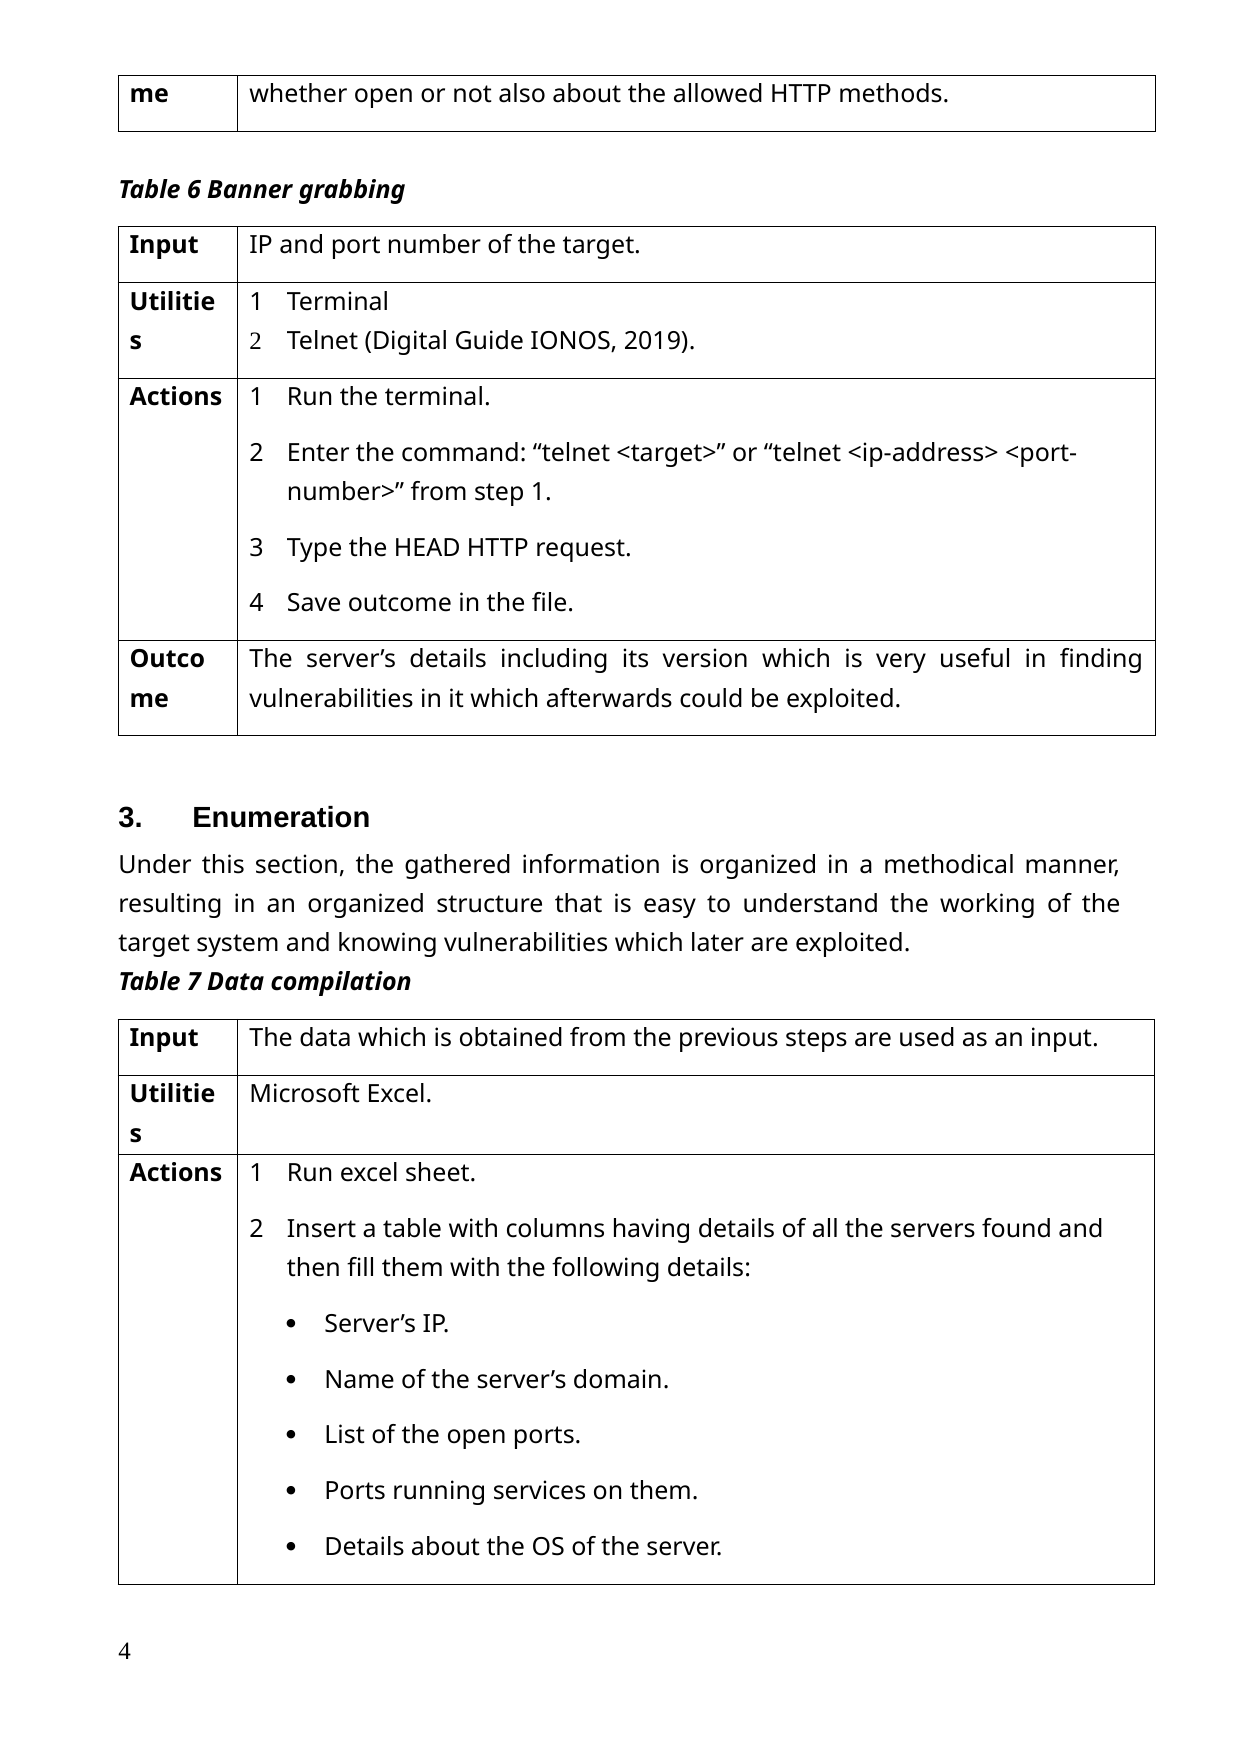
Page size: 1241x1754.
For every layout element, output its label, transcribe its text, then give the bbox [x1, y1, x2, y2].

text Table 7 Data compilation [118, 964, 1122, 998]
table_header Input [119, 227, 237, 282]
table_cell The server’s details including its version which is very useful in finding vulnerabilities in it which afterwards could be exploited. [238, 641, 1155, 735]
table_cell Terminal Telnet (Digital Guide IONOS, 2019). [238, 283, 1155, 377]
text Under this section, the gathered information is organized in a methodical manner, resulting in an organized structure that is easy to understand the working of the target system and knowing vulnerabilities which later are exploited. [118, 847, 1122, 959]
subtitle Enumeration [118, 801, 1122, 834]
table_cell Actions [119, 1155, 237, 1584]
table_cell Actions [119, 379, 237, 640]
text Table 6 Banner grabbing [118, 171, 1122, 205]
table_cell Run excel sheet. Insert a table with columns having details of all the servers found and then fill them with the following details: Server’s IP. Name of the server’s domain. List of the open ports. Ports running services on them. Details about the OS of the server. Save outcome in the file. [238, 1155, 1154, 1584]
table_cell whether open or not also about the allowed HTTP methods. [238, 76, 1155, 131]
table_cell Utilities [119, 283, 237, 377]
table_cell me [119, 76, 237, 131]
table_header Input [119, 1020, 237, 1075]
table_cell Microsoft Excel. [238, 1076, 1154, 1153]
table_cell Outcome [119, 641, 237, 735]
table_cell Utilities [119, 1076, 237, 1153]
table_header The data which is obtained from the previous steps are used as an input. [238, 1020, 1154, 1075]
table_header IP and port number of the target. [238, 227, 1155, 282]
table_cell Run the terminal. Enter the command: “telnet <target>” or “telnet <ip-address> <port-number>” from step 1. Type the HEAD HTTP request. Save outcome in the file. [238, 379, 1155, 640]
